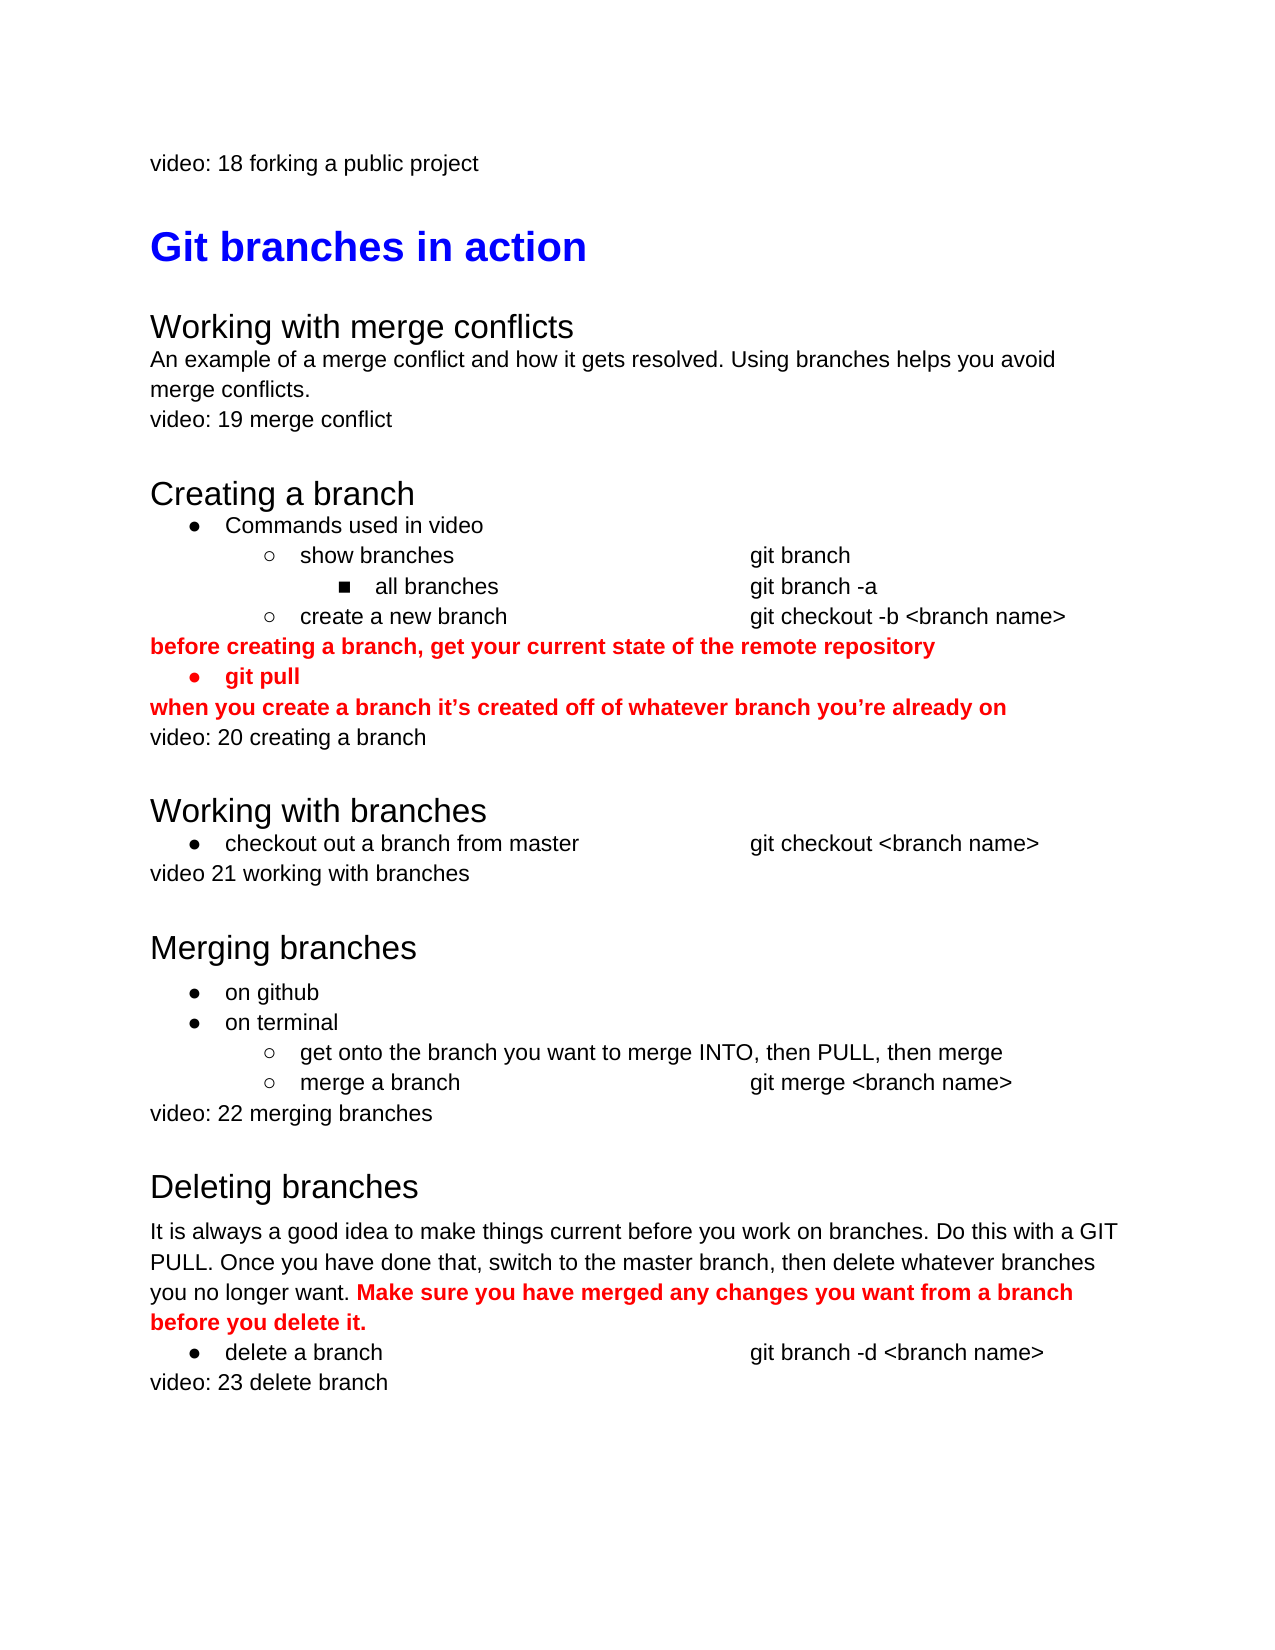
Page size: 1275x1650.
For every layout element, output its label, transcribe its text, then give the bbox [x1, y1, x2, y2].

subtitle Working with branches [150, 791, 1125, 830]
subtitle Deleting branches [150, 1167, 1125, 1206]
list git pull [187, 663, 1125, 690]
subtitle Merging branches [150, 928, 1125, 966]
text video: 19 merge conflict [150, 406, 1125, 432]
text video 21 working with branches [150, 860, 1125, 886]
text video: 22 merging branches [150, 1099, 1125, 1126]
list on terminal [187, 1009, 1125, 1035]
list on github [187, 979, 1125, 1005]
list all branches git branch -a [337, 573, 1125, 599]
list merge a branch git merge <branch name> [262, 1069, 1125, 1096]
list Commands used in video [187, 512, 1125, 539]
text video: 23 delete branch [150, 1369, 1125, 1396]
subtitle Git branches in action [150, 222, 1125, 270]
list create a new branch git checkout -b <branch name> [262, 603, 1125, 629]
list show branches git branch [262, 542, 1125, 569]
text video: 18 forking a public project [150, 150, 1125, 176]
list checkout out a branch from master git checkout <branch name> [187, 830, 1125, 856]
text video: 20 creating a branch [150, 724, 1125, 750]
list get onto the branch you want to merge INTO, then PULL, then merge [262, 1039, 1125, 1066]
text It is always a good idea to make things current before you work on branches. Do this with a GIT PULL. Once you have done that, switch to the master branch, then delete whatever branches you no longer want. Make sure you have merged any changes you want from a branch before you delete it. [150, 1218, 1125, 1335]
subtitle Creating a branch [150, 474, 1125, 512]
list delete a branch git branch -d <branch name> [187, 1339, 1125, 1365]
text An example of a merge conflict and how it gets resolved. Using branches helps you avoid merge conflicts. [150, 346, 1125, 402]
text before creating a branch, get your current state of the remote repository [150, 633, 1125, 659]
text when you create a branch it’s created off of whatever branch you’re already on [150, 693, 1125, 720]
subtitle Working with merge conflicts [150, 307, 1125, 346]
